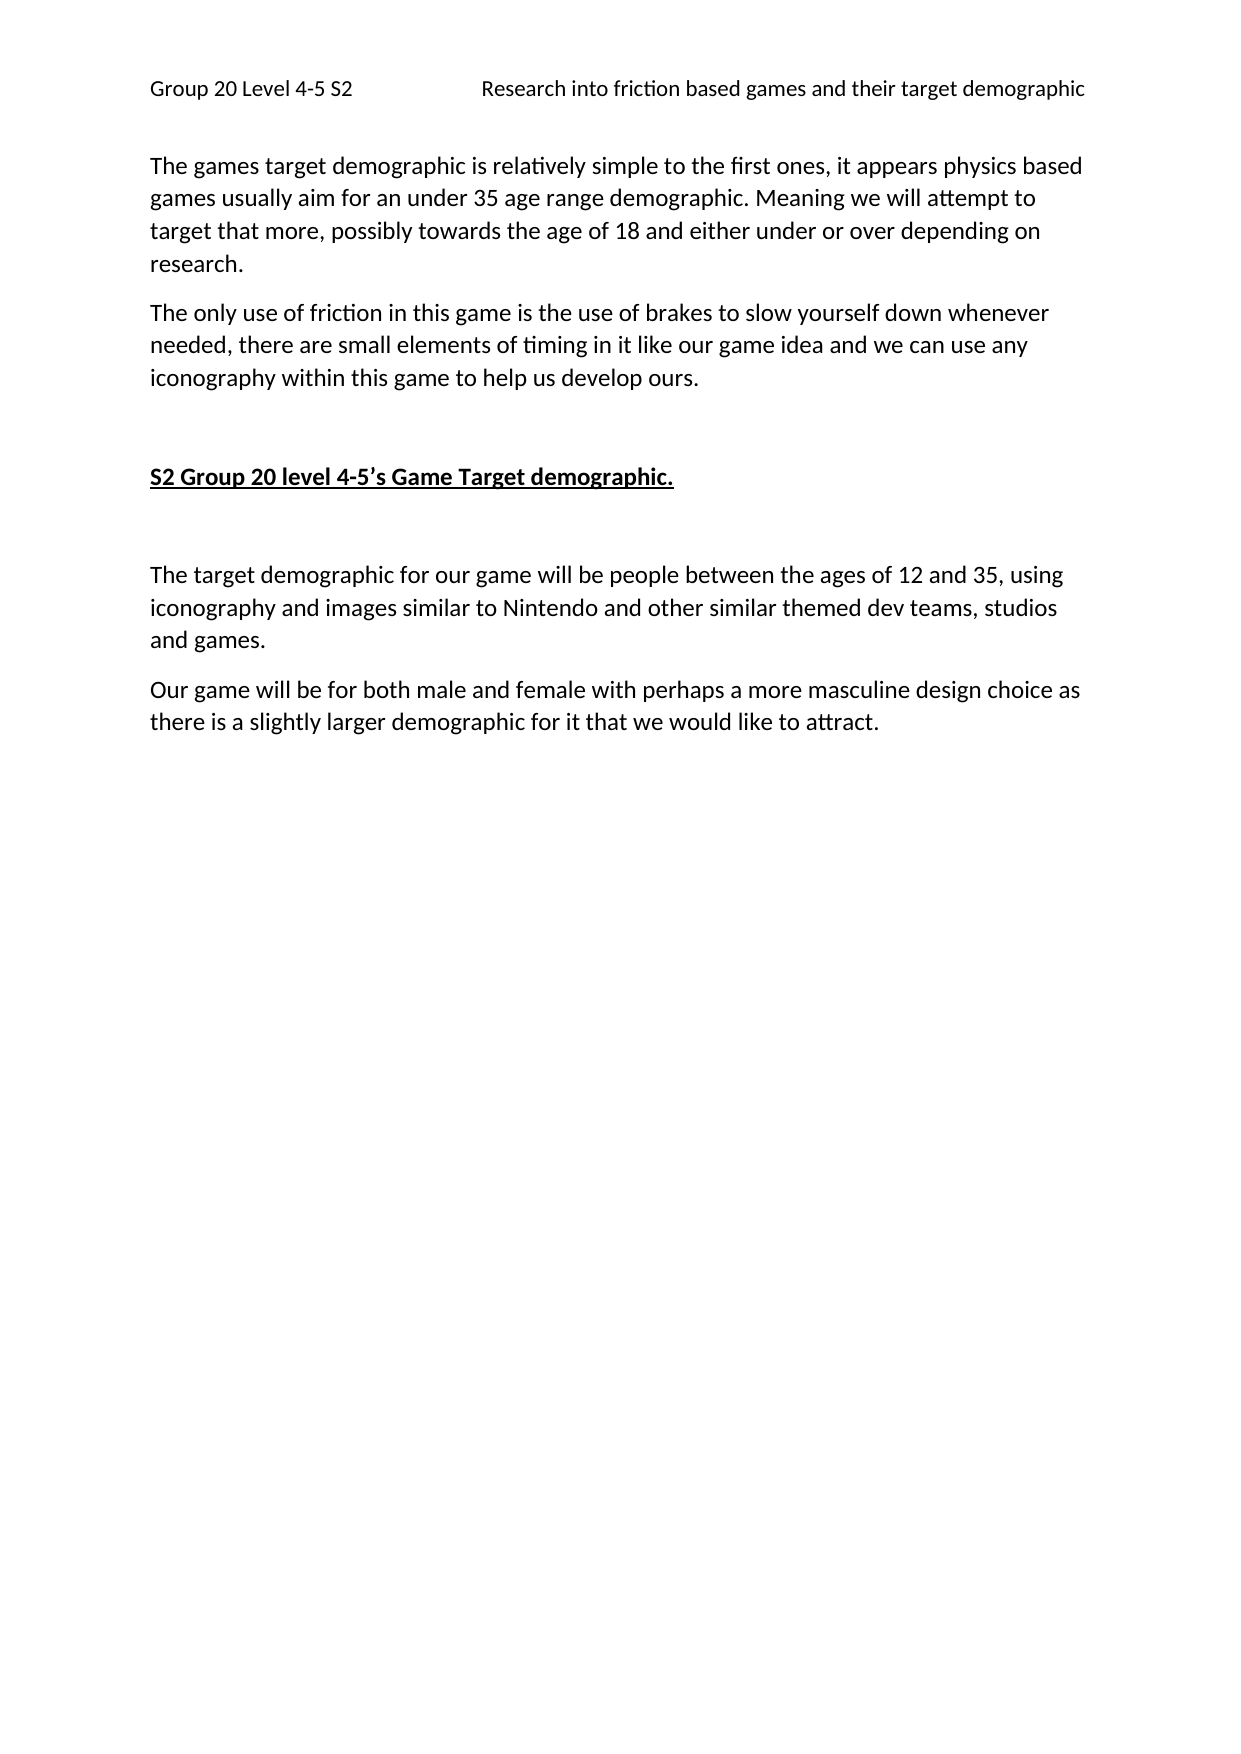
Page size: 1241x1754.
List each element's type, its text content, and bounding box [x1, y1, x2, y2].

text The games target demographic is relatively simple to the first ones, it appears physics based games usually aim for an under 35 age range demographic. Meaning we will attempt to target that more, possibly towards the age of 18 and either under or over depending on research. [150, 150, 1090, 278]
text Our game will be for both male and female with perhaps a more masculine design choice as there is a slightly larger demographic for it that we would like to attract. [150, 674, 1090, 737]
text The target demographic for our game will be people between the ages of 12 and 35, using iconography and images similar to Nintendo and other similar themed dev teams, studios and games. [150, 559, 1090, 655]
text S2 Group 20 level 4-5’s Game Target demographic. [150, 461, 1090, 491]
text The only use of friction in this game is the use of brakes to slow yourself down whenever needed, there are small elements of timing in it like our game idea and we can use any iconography within this game to help us develop ours. [150, 297, 1090, 393]
